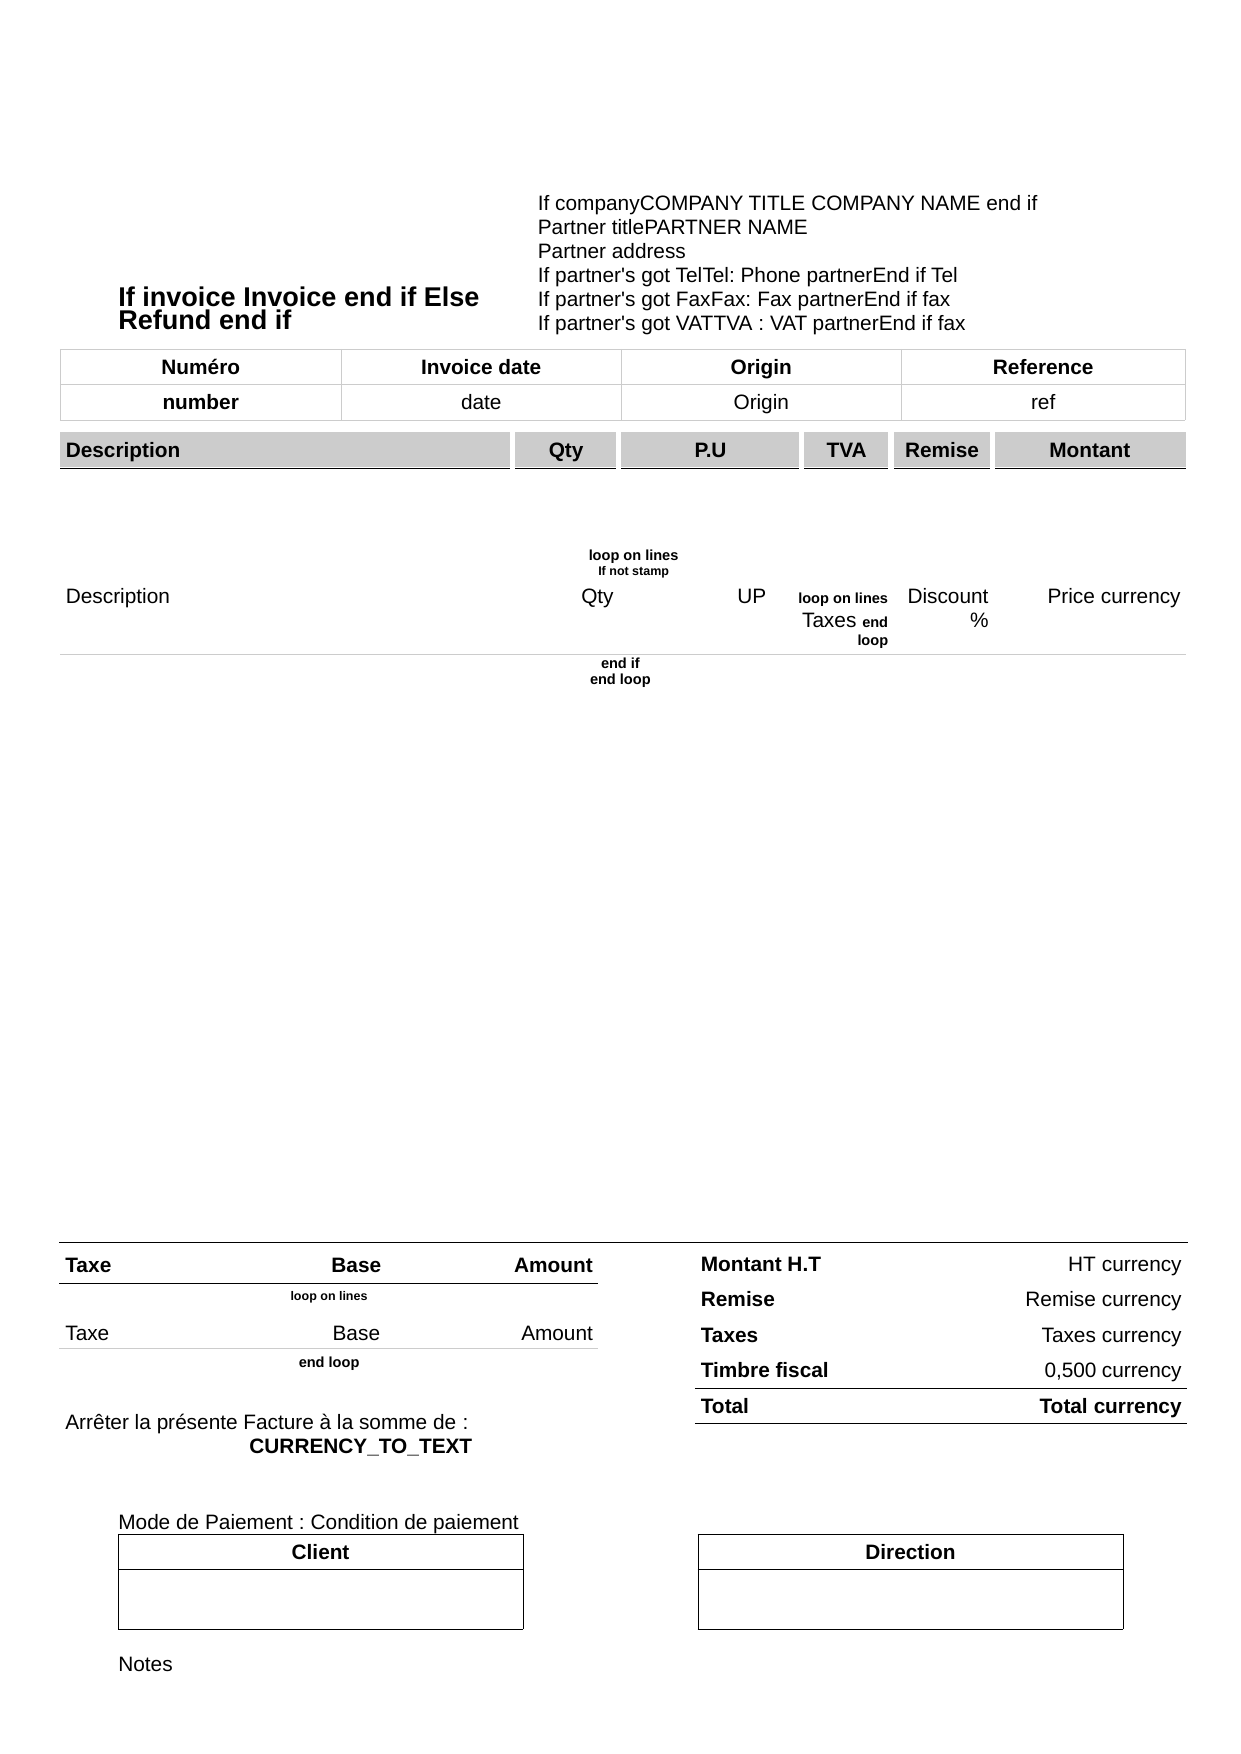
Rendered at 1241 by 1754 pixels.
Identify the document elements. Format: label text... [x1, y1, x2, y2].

text end if [118, 655, 1122, 671]
table_header Price currency [994, 578, 1186, 654]
table_header Discount % [894, 578, 994, 654]
table_header UP [619, 578, 777, 654]
text end loop [118, 671, 1122, 688]
table_header loop on lines Taxes end loop [778, 578, 893, 654]
table_header Description [60, 578, 513, 654]
table_header Qty [513, 578, 619, 654]
text If not stamp [145, 564, 1122, 578]
text loop on lines [145, 547, 1122, 564]
